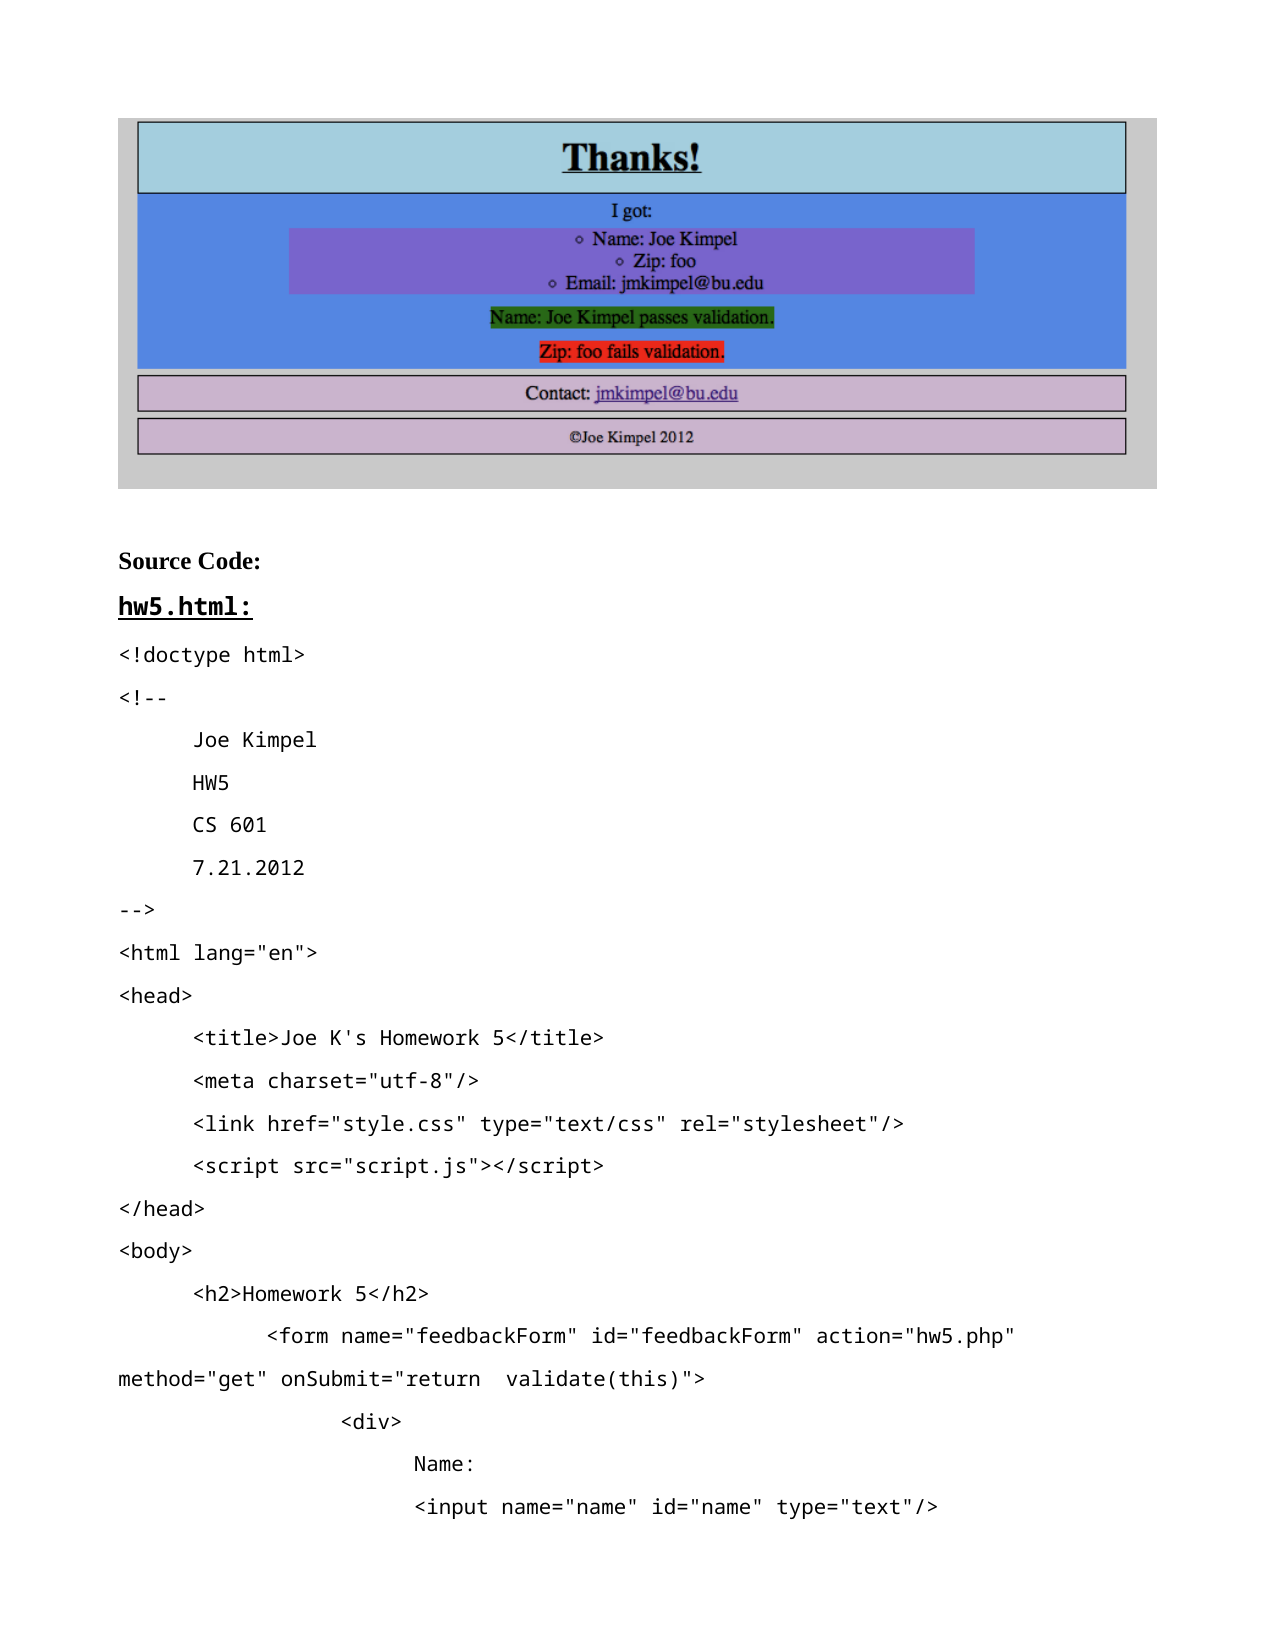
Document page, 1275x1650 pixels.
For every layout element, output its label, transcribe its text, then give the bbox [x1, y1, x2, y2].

text hw5.html: [118, 589, 1157, 623]
picture [118, 118, 1157, 489]
text <!-- [118, 683, 1157, 711]
text 7.21.2012 [118, 853, 1157, 881]
text <meta charset="utf-8"/> [118, 1066, 1157, 1094]
text <!doctype html> [118, 640, 1157, 668]
text <html lang="en"> [118, 938, 1157, 967]
text CS 601 [118, 810, 1157, 839]
text <title>Joe K's Homework 5</title> [118, 1023, 1157, 1052]
text <head> [118, 981, 1157, 1009]
text Joe Kimpel [118, 725, 1157, 754]
text <link href="style.css" type="text/css" rel="stylesheet"/> [118, 1109, 1157, 1137]
text <body> [118, 1236, 1157, 1265]
text <h2>Homework 5</h2> [118, 1279, 1157, 1307]
text <form name="feedbackForm" id="feedbackForm" action="hw5.php" method="get" onSubmit="return validate(this)"> [118, 1322, 1157, 1393]
text <div> [118, 1407, 1157, 1435]
text Name: [118, 1449, 1157, 1478]
text <script src="script.js"></script> [118, 1151, 1157, 1180]
text </head> [118, 1194, 1157, 1222]
text Source Code: [118, 546, 1157, 574]
text <input name="name" id="name" type="text"/> [118, 1492, 1157, 1521]
text --> [118, 896, 1157, 924]
text HW5 [118, 768, 1157, 796]
